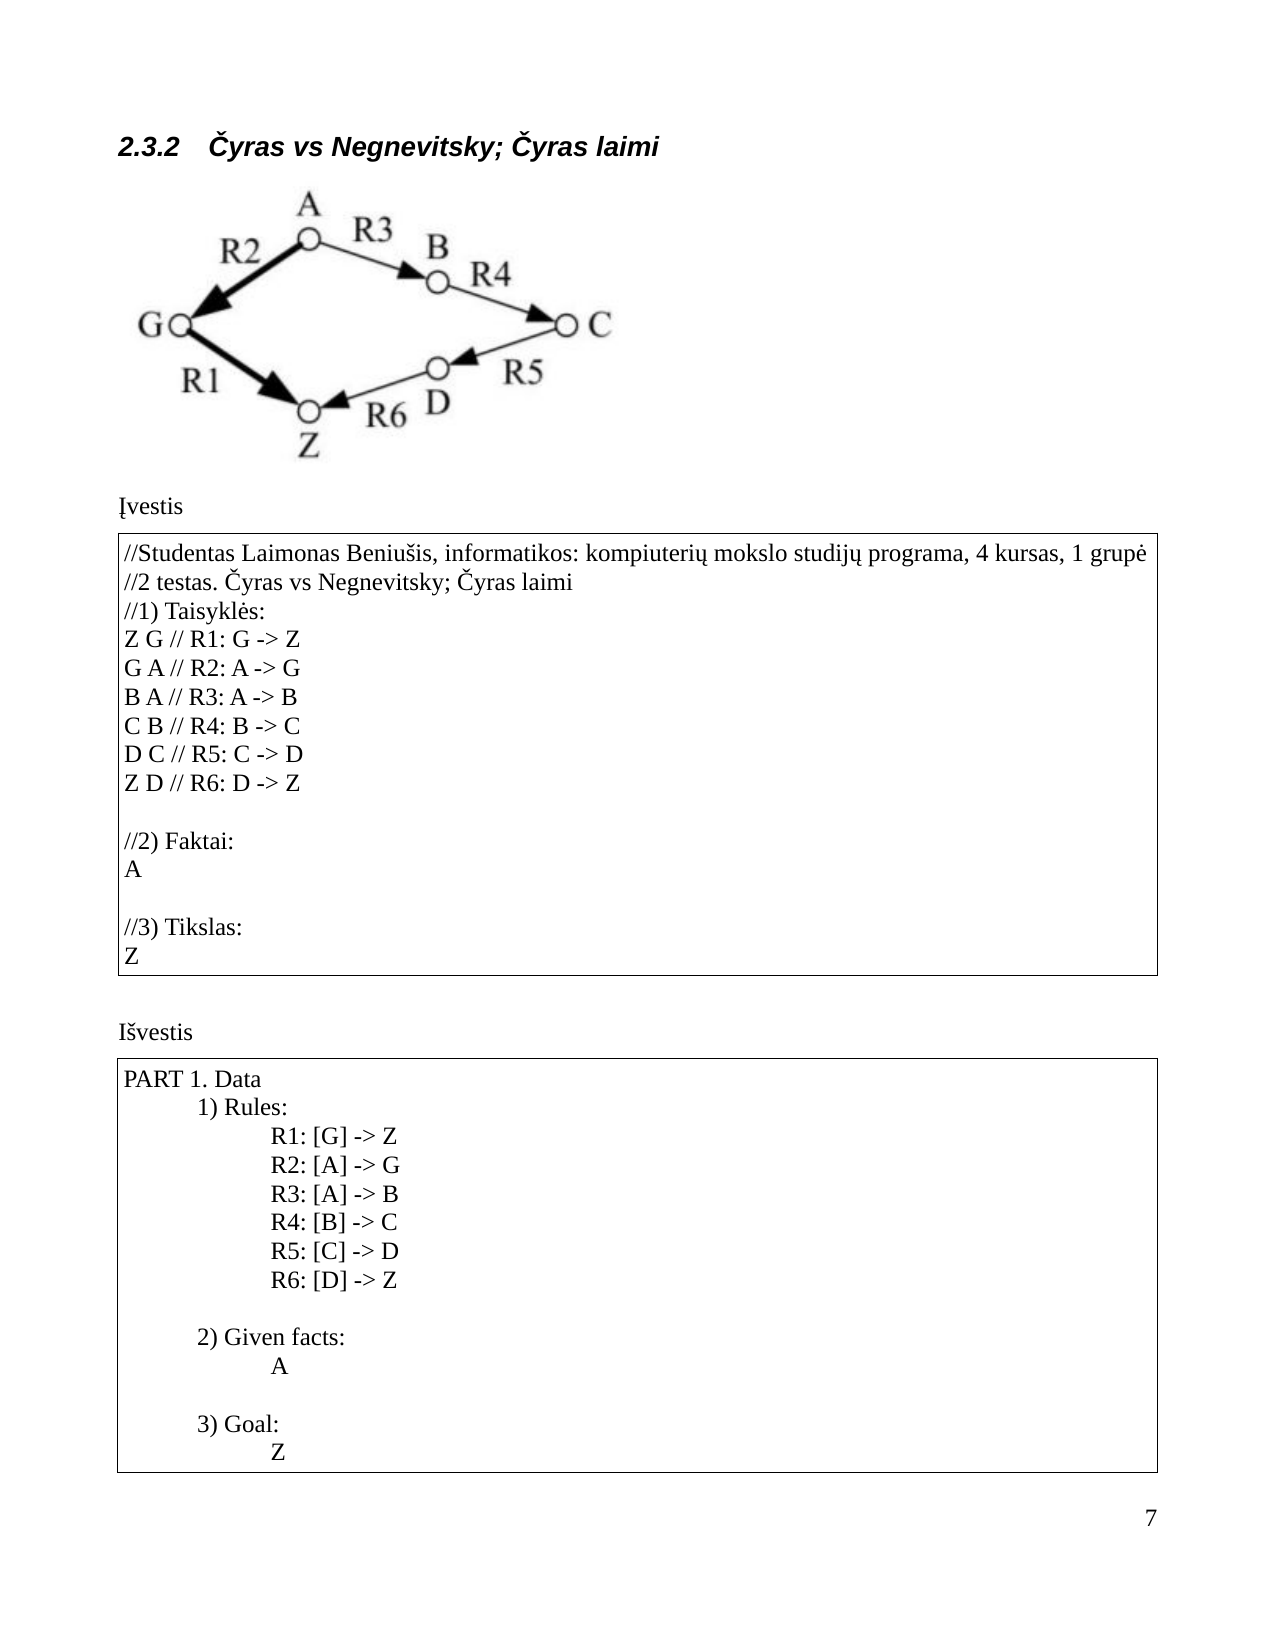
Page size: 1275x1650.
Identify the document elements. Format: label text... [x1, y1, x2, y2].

table_header //Studentas Laimonas Beniušis, informatikos: kompiuterių mokslo studijų programa, 4 kursas, 1 grupė //2 testas. Čyras vs Negnevitsky; Čyras laimi //1) Taisyklės: Z G // R1: G -> Z G A // R2: A -> G B A // R3: A -> B C B // R4: B -> C D C // R5: C -> D Z D // R6: D -> Z //2) Faktai: A //3) Tikslas: Z [119, 534, 1157, 975]
text Išvestis [118, 1017, 1157, 1045]
text Įvestis [118, 491, 1157, 520]
table_header PART 1. Data 1) Rules: R1: [G] -> Z R2: [A] -> G R3: [A] -> B R4: [B] -> C R5: [C] -> D R6: [D] -> Z 2) Given facts: A 3) Goal: Z [118, 1059, 1157, 1472]
picture [118, 175, 622, 479]
subtitle Čyras vs Negnevitsky; Čyras laimi [118, 131, 1157, 162]
